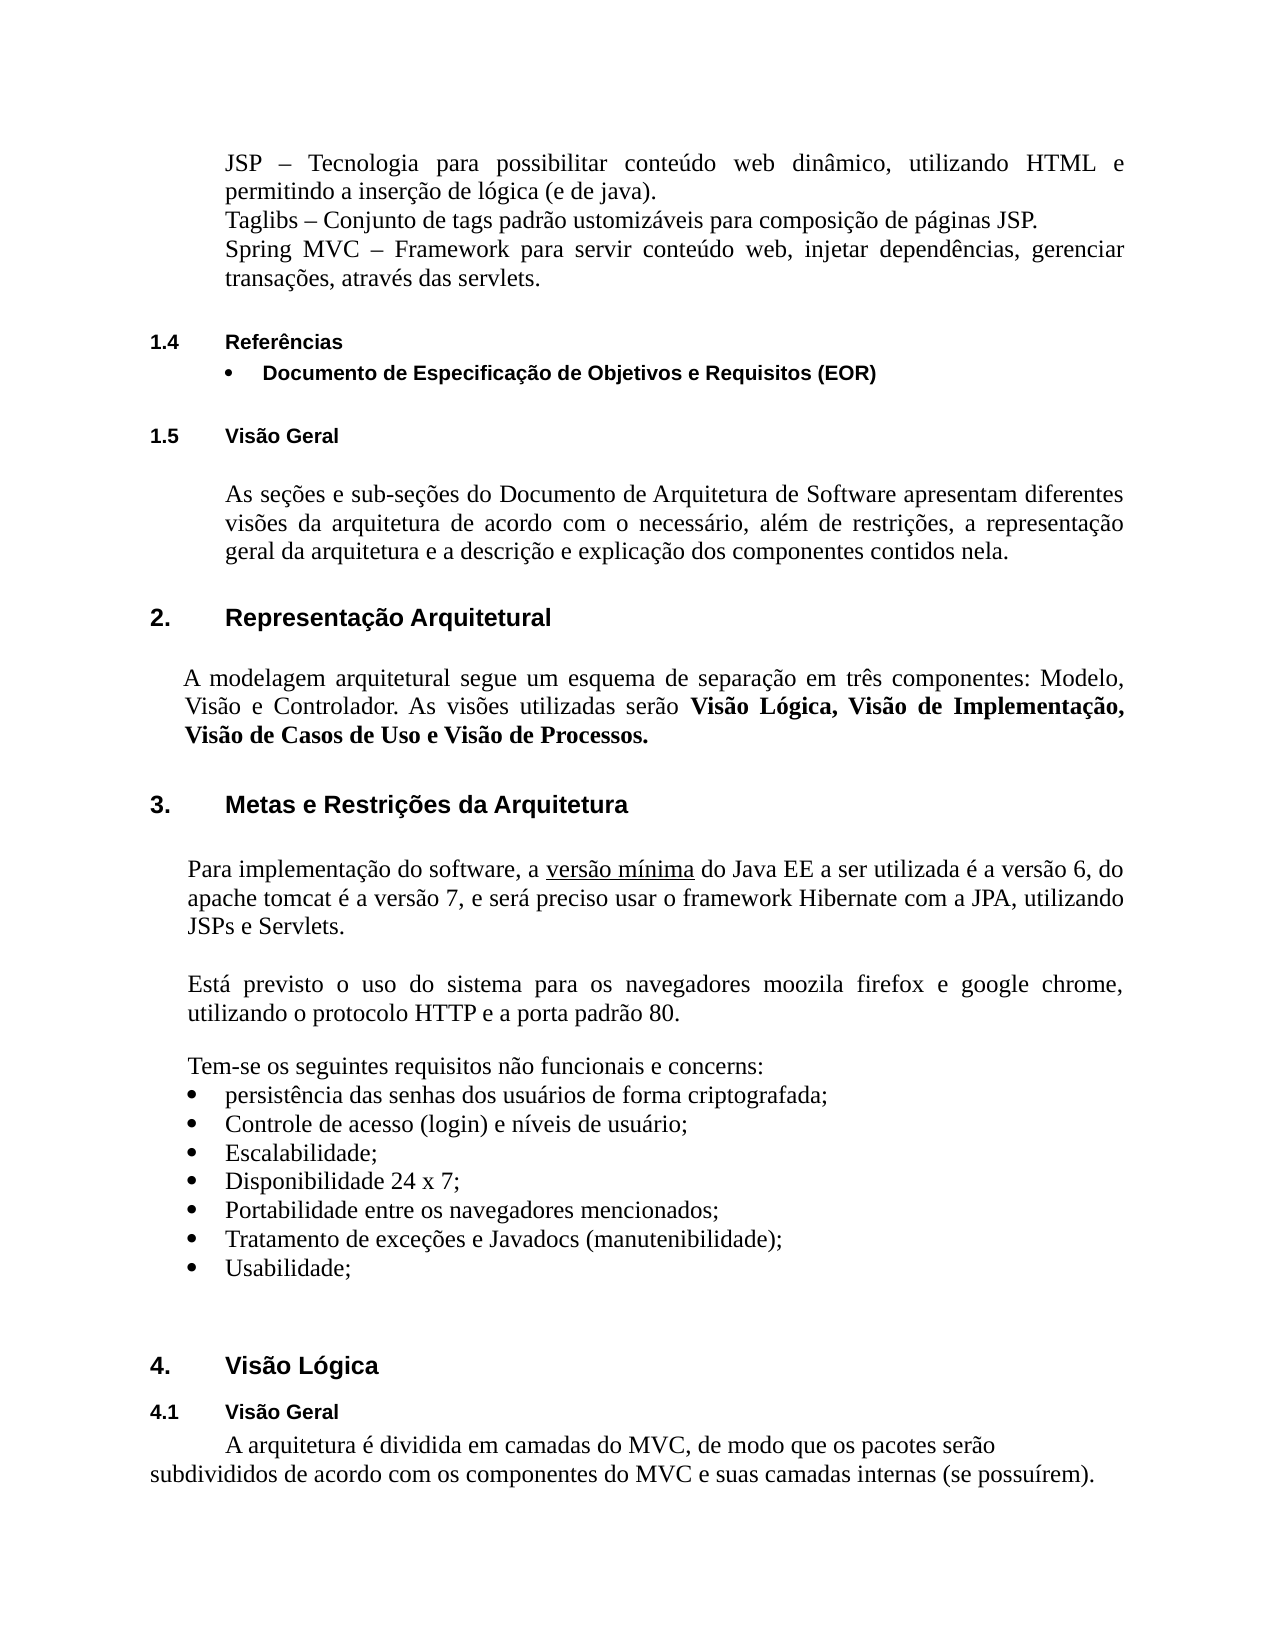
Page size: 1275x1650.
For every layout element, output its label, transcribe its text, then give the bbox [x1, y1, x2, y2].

text Está previsto o uso do sistema para os navegadores moozila firefox e google chrome, utilizando o protocolo HTTP e a porta padrão 80. [187, 969, 1125, 1026]
list Disponibilidade 24 x 7; [187, 1166, 1125, 1195]
subtitle Representação Arquitetural [150, 603, 1125, 631]
list persistência das senhas dos usuários de forma criptografada; [187, 1080, 1125, 1109]
list Escalabilidade; [187, 1138, 1125, 1166]
list Tratamento de exceções e Javadocs (manutenibilidade); [187, 1224, 1125, 1253]
text As seções e sub-seções do Documento de Arquitetura de Software apresentam diferentes visões da arquitetura de acordo com o necessário, além de restrições, a representação geral da arquitetura e a descrição e explicação dos componentes contidos nela. [225, 479, 1125, 565]
text Spring MVC – Framework para servir conteúdo web, injetar dependências, gerenciar transações, através das servlets. [225, 234, 1125, 291]
text A modelagem arquitetural segue um esquema de separação em três componentes: Modelo, Visão e Controlador. As visões utilizadas serão Visão Lógica, Visão de Implementação, Visão de Casos de Uso e Visão de Processos. [183, 663, 1125, 749]
text JSP – Tecnologia para possibilitar conteúdo web dinâmico, utilizando HTML e permitindo a inserção de lógica (e de java). [225, 148, 1125, 205]
text A arquitetura é dividida em camadas do MVC, de modo que os pacotes serão subdivididos de acordo com os componentes do MVC e suas camadas internas (se possuírem). [150, 1430, 1125, 1488]
subtitle Visão Geral [150, 1399, 1125, 1424]
subtitle Visão Lógica [150, 1351, 1125, 1380]
subtitle Visão Geral [150, 423, 1125, 448]
subtitle Referências [150, 329, 1125, 354]
list Documento de Especificação de Objetivos e Requisitos (EOR) [225, 360, 1125, 385]
list Controle de acesso (login) e níveis de usuário; [187, 1109, 1125, 1138]
text Para implementação do software, a versão mínima do Java EE a ser utilizada é a versão 6, do apache tomcat é a versão 7, e será preciso usar o framework Hibernate com a JPA, utilizando JSPs e Servlets. [187, 854, 1125, 940]
list Usabilidade; [187, 1253, 1125, 1281]
list Portabilidade entre os navegadores mencionados; [187, 1195, 1125, 1224]
subtitle Metas e Restrições da Arquitetura [150, 790, 1125, 819]
text Tem-se os seguintes requisitos não funcionais e concerns: [187, 1051, 1125, 1080]
text Taglibs – Conjunto de tags padrão ustomizáveis para composição de páginas JSP. [225, 205, 1125, 234]
